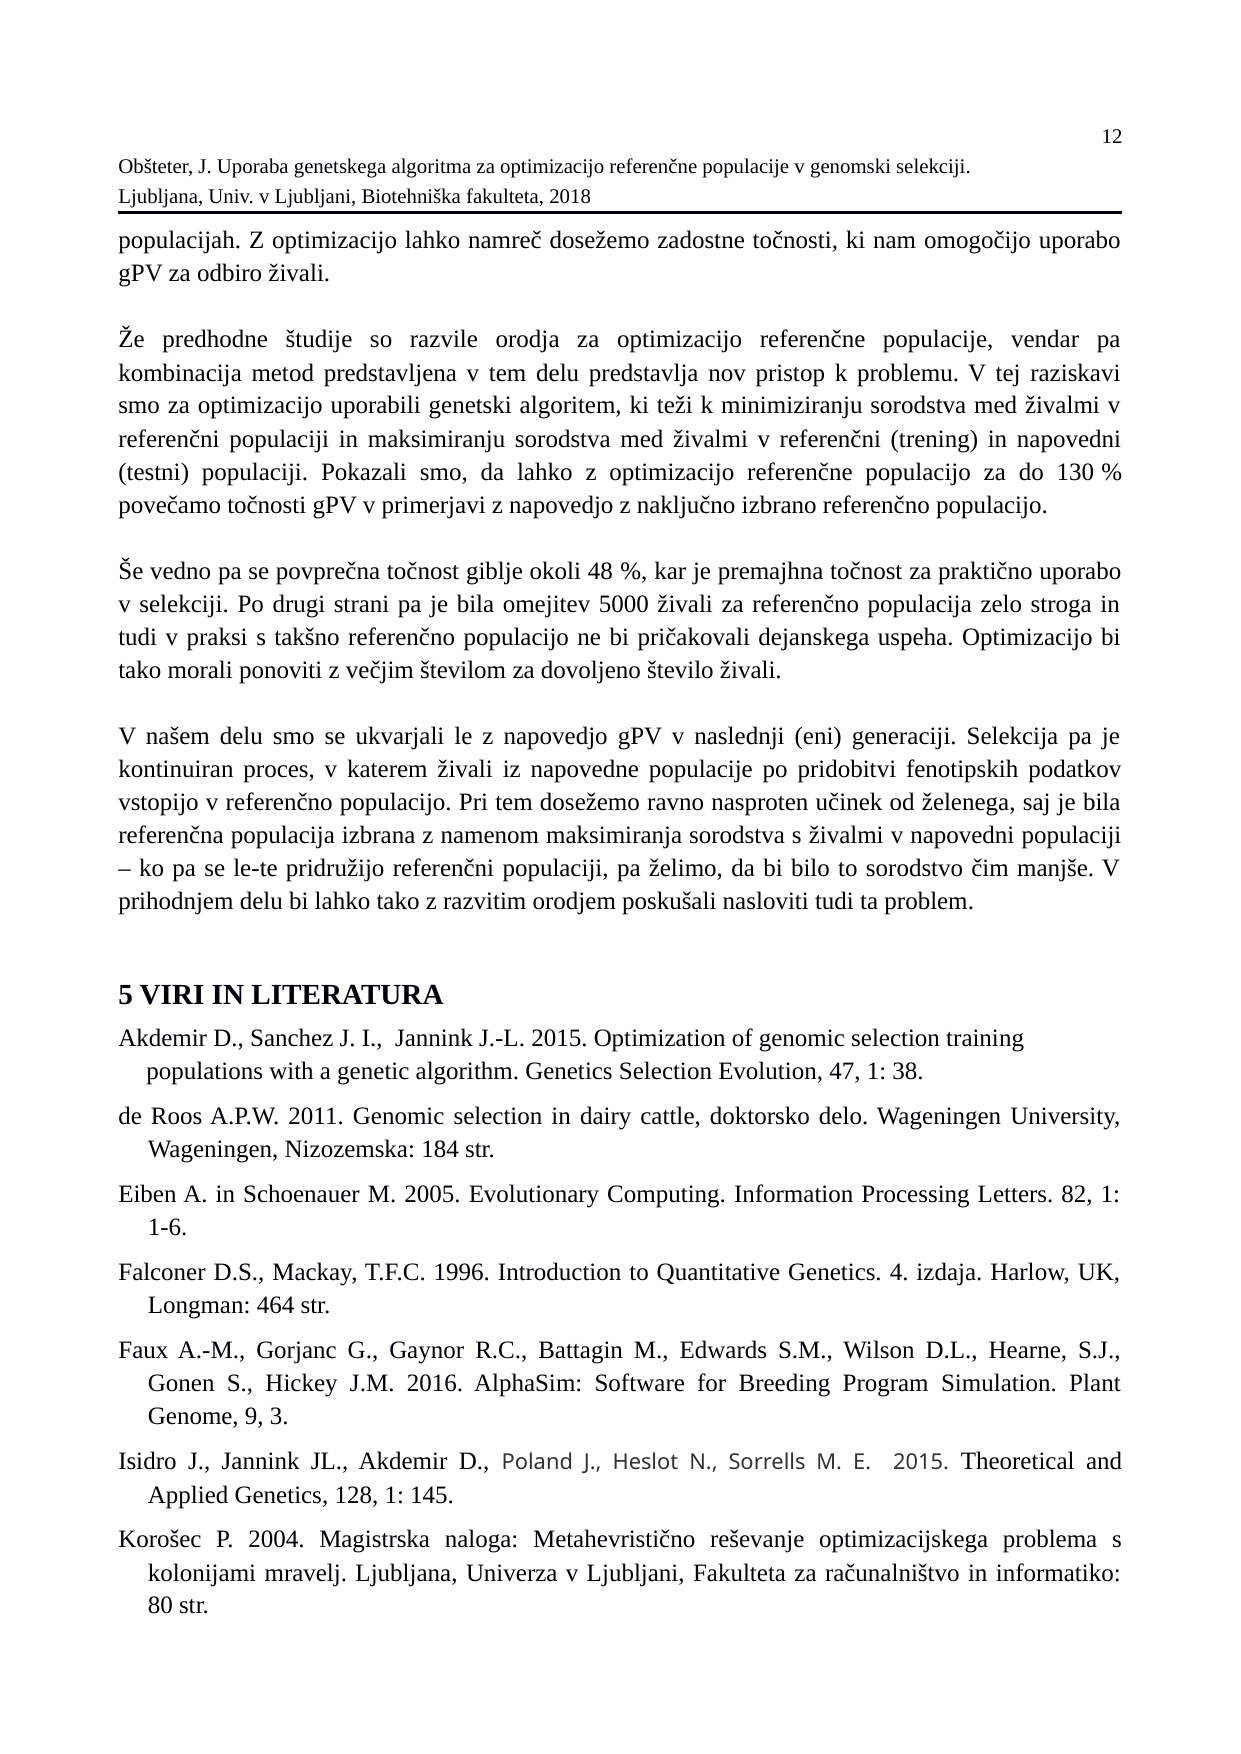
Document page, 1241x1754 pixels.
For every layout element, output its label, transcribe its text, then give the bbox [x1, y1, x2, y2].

text Korošec P. 2004. Magistrska naloga: Metahevristično reševanje optimizacijskega problema s kolonijami mravelj. Ljubljana, Univerza v Ljubljani, Fakulteta za računalništvo in informatiko: 80 str. [118, 1524, 1122, 1619]
text Isidro J., Jannink JL., Akdemir D., Poland J., Heslot N., Sorrells M. E. 2015. Theoretical and Applied Genetics, 128, 1: 145. [118, 1446, 1122, 1508]
text Faux A.-M., Gorjanc G., Gaynor R.C., Battagin M., Edwards S.M., Wilson D.L., Hearne, S.J., Gonen S., Hickey J.M. 2016. AlphaSim: Software for Breeding Program Simulation. Plant Genome, 9, 3. [118, 1335, 1122, 1429]
text de Roos A.P.W. 2011. Genomic selection in dairy cattle, doktorsko delo. Wageningen University, Wageningen, Nizozemska: 184 str. [118, 1101, 1122, 1163]
subtitle 5 VIRI IN LITERATURA [118, 977, 1122, 1011]
text Eiben A. in Schoenauer M. 2005. Evolutionary Computing. Information Processing Letters. 82, 1: 1-6. [118, 1179, 1122, 1241]
text populacijah. Z optimizacijo lahko namreč dosežemo zadostne točnosti, ki nam omogočijo uporabo gPV za odbiro živali. [118, 226, 1122, 287]
text Že predhodne študije so razvile orodja za optimizacijo referenčne populacije, vendar pa kombinacija metod predstavljena v tem delu predstavlja nov pristop k problemu. V tej raziskavi smo za optimizacijo uporabili genetski algoritem, ki teži k minimiziranju sorodstva med živalmi v referenčni populaciji in maksimiranju sorodstva med živalmi v referenčni (trening) in napovedni (testni) populaciji. Pokazali smo, da lahko z optimizacijo referenčne populacijo za do 130 % povečamo točnosti gPV v primerjavi z napovedjo z naključno izbrano referenčno populacijo. [118, 324, 1122, 518]
text V našem delu smo se ukvarjali le z napovedjo gPV v naslednji (eni) generaciji. Selekcija pa je kontinuiran proces, v katerem živali iz napovedne populacije po pridobitvi fenotipskih podatkov vstopijo v referenčno populacijo. Pri tem dosežemo ravno nasproten učinek od želenega, saj je bila referenčna populacija izbrana z namenom maksimiranja sorodstva s živalmi v napovedni populaciji – ko pa se le-te pridružijo referenčni populaciji, pa želimo, da bi bilo to sorodstvo čim manjše. V prihodnjem delu bi lahko tako z razvitim orodjem poskušali nasloviti tudi ta problem. [118, 721, 1122, 915]
text Akdemir D., Sanchez J. I., Jannink J.-L. 2015. Optimization of genomic selection training populations with a genetic algorithm. Genetics Selection Evolution, 47, 1: 38. [118, 1023, 1122, 1085]
text Falconer D.S., Mackay, T.F.C. 1996. Introduction to Quantitative Genetics. 4. izdaja. Harlow, UK, Longman: 464 str. [118, 1257, 1122, 1318]
text Še vedno pa se povprečna točnost giblje okoli 48 %, kar je premajhna točnost za praktično uporabo v selekciji. Po drugi strani pa je bila omejitev 5000 živali za referenčno populacija zelo stroga in tudi v praksi s takšno referenčno populacijo ne bi pričakovali dejanskega uspeha. Optimizacijo bi tako morali ponoviti z večjim številom za dovoljeno število živali. [118, 556, 1122, 683]
